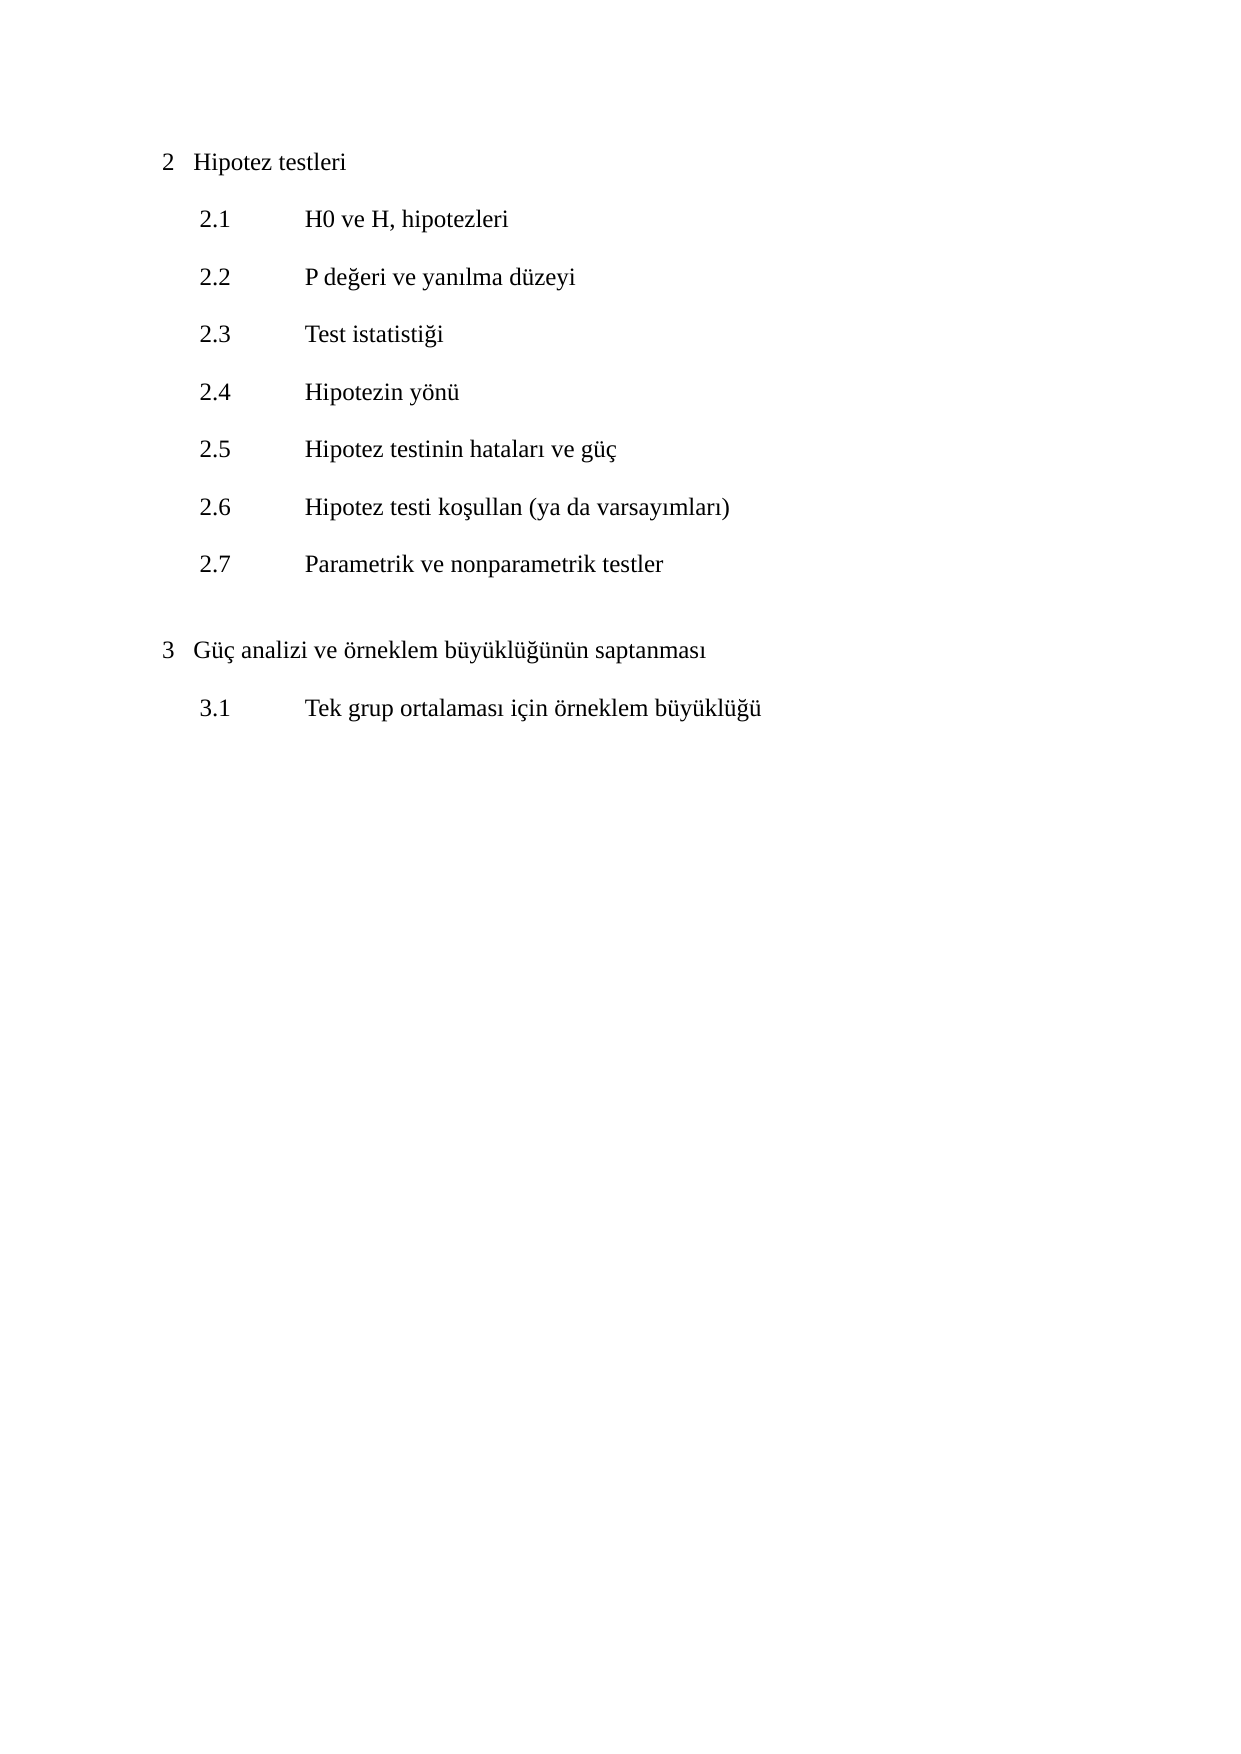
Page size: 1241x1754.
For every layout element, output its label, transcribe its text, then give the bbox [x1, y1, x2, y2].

list Hipotez testi koşullan (ya da varsayımları) [193, 492, 1122, 521]
list Parametrik ve nonparametrik testler [193, 549, 1122, 578]
list Güç analizi ve örneklem büyüklüğünün saptanması [156, 636, 1122, 664]
list Hipotez testinin hataları ve güç [193, 434, 1122, 463]
list Hipotezin yönü [193, 377, 1122, 406]
list Tek grup ortalaması için örneklem büyüklüğü [193, 693, 1122, 722]
list Test istatistiği [193, 319, 1122, 348]
list P değeri ve yanılma düzeyi [193, 262, 1122, 291]
list H0 ve H, hipotezleri [193, 204, 1122, 233]
list Hipotez testleri [156, 147, 1122, 176]
